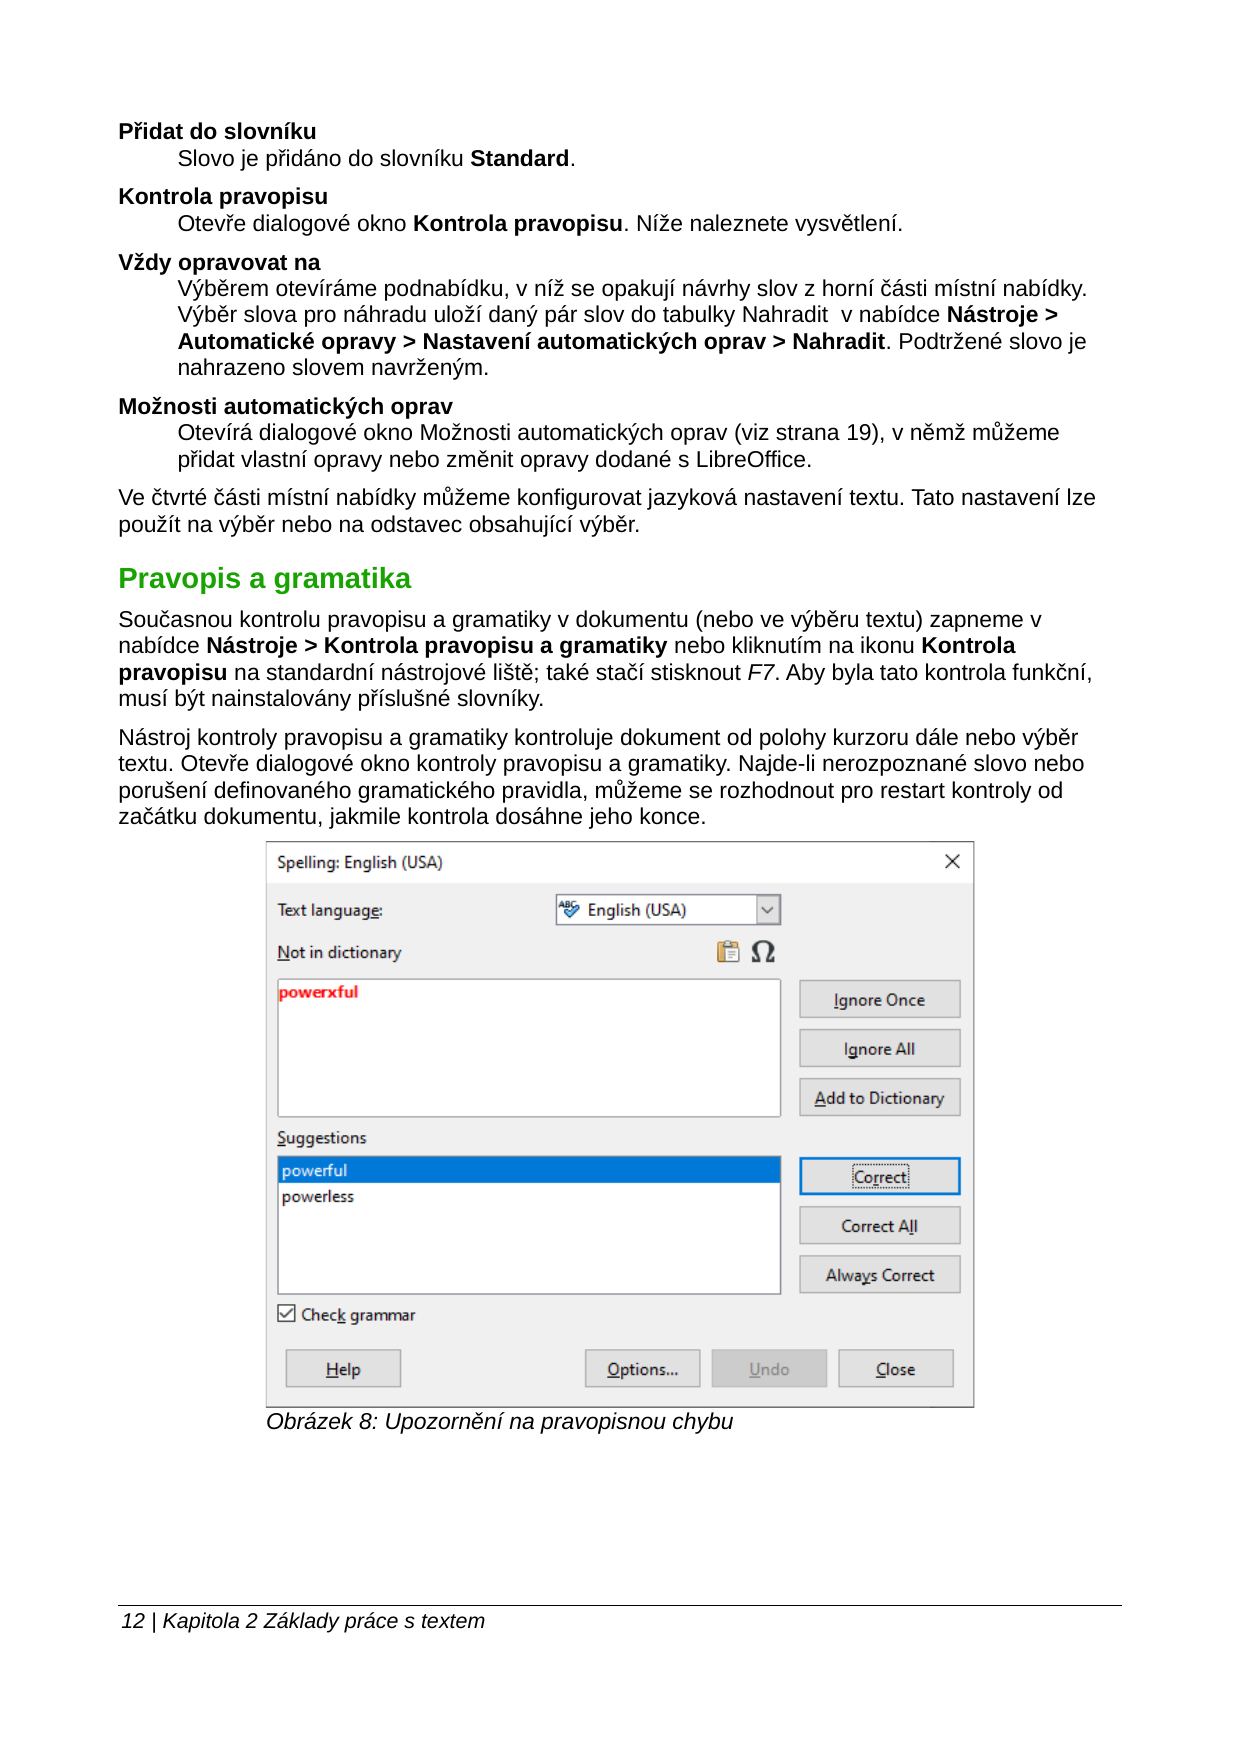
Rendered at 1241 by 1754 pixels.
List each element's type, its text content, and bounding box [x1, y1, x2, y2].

text Současnou kontrolu pravopisu a gramatiky v dokumentu (nebo ve výběru textu) zapneme v nabídce Nástroje > Kontrola pravopisu a gramatiky nebo kliknutím na ikonu Kontrola pravopisu na standardní nástrojové liště; také stačí stisknout F7. Aby byla tato kontrola funkční, musí být nainstalovány příslušné slovníky. [118, 606, 1122, 711]
text Otevře dialogové okno Kontrola pravopisu. Níže naleznete vysvětlení. [177, 210, 1122, 236]
text Vždy opravovat na [118, 248, 1122, 275]
text Kontrola pravopisu [118, 183, 1122, 210]
text Výběrem otevíráme podnabídku, v níž se opakují návrhy slov z horní části místní nabídky. Výběr slova pro náhradu uloží daný pár slov do tabulky Nahradit v nabídce Nástroje > Automatické opravy > Nastavení automatických oprav > Nahradit. Podtržené slovo je nahrazeno slovem navrženým. [177, 275, 1122, 380]
text Obrázek 8: Upozornění na pravopisnou chybu [266, 1408, 974, 1434]
text Možnosti automatických oprav [118, 393, 1122, 419]
picture [265, 841, 975, 1408]
text Slovo je přidáno do slovníku Standard. [177, 144, 1122, 171]
text Nástroj kontroly pravopisu a gramatiky kontroluje dokument od polohy kurzoru dále nebo výběr textu. Otevře dialogové okno kontroly pravopisu a gramatiky. Najde-li nerozpoznané slovo nebo porušení definovaného gramatického pravidla, můžeme se rozhodnout pro restart kontroly od začátku dokumentu, jakmile kontrola dosáhne jeho konce. [118, 724, 1122, 829]
subtitle Pravopis a gramatika [118, 561, 1122, 594]
text Ve čtvrté části místní nabídky můžeme konfigurovat jazyková nastavení textu. Tato nastavení lze použít na výběr nebo na odstavec obsahující výběr. [118, 484, 1122, 537]
text Otevírá dialogové okno Možnosti automatických oprav (viz strana 19), v němž můžeme přidat vlastní opravy nebo změnit opravy dodané s LibreOffice. [177, 419, 1122, 472]
text Přidat do slovníku [118, 118, 1122, 144]
